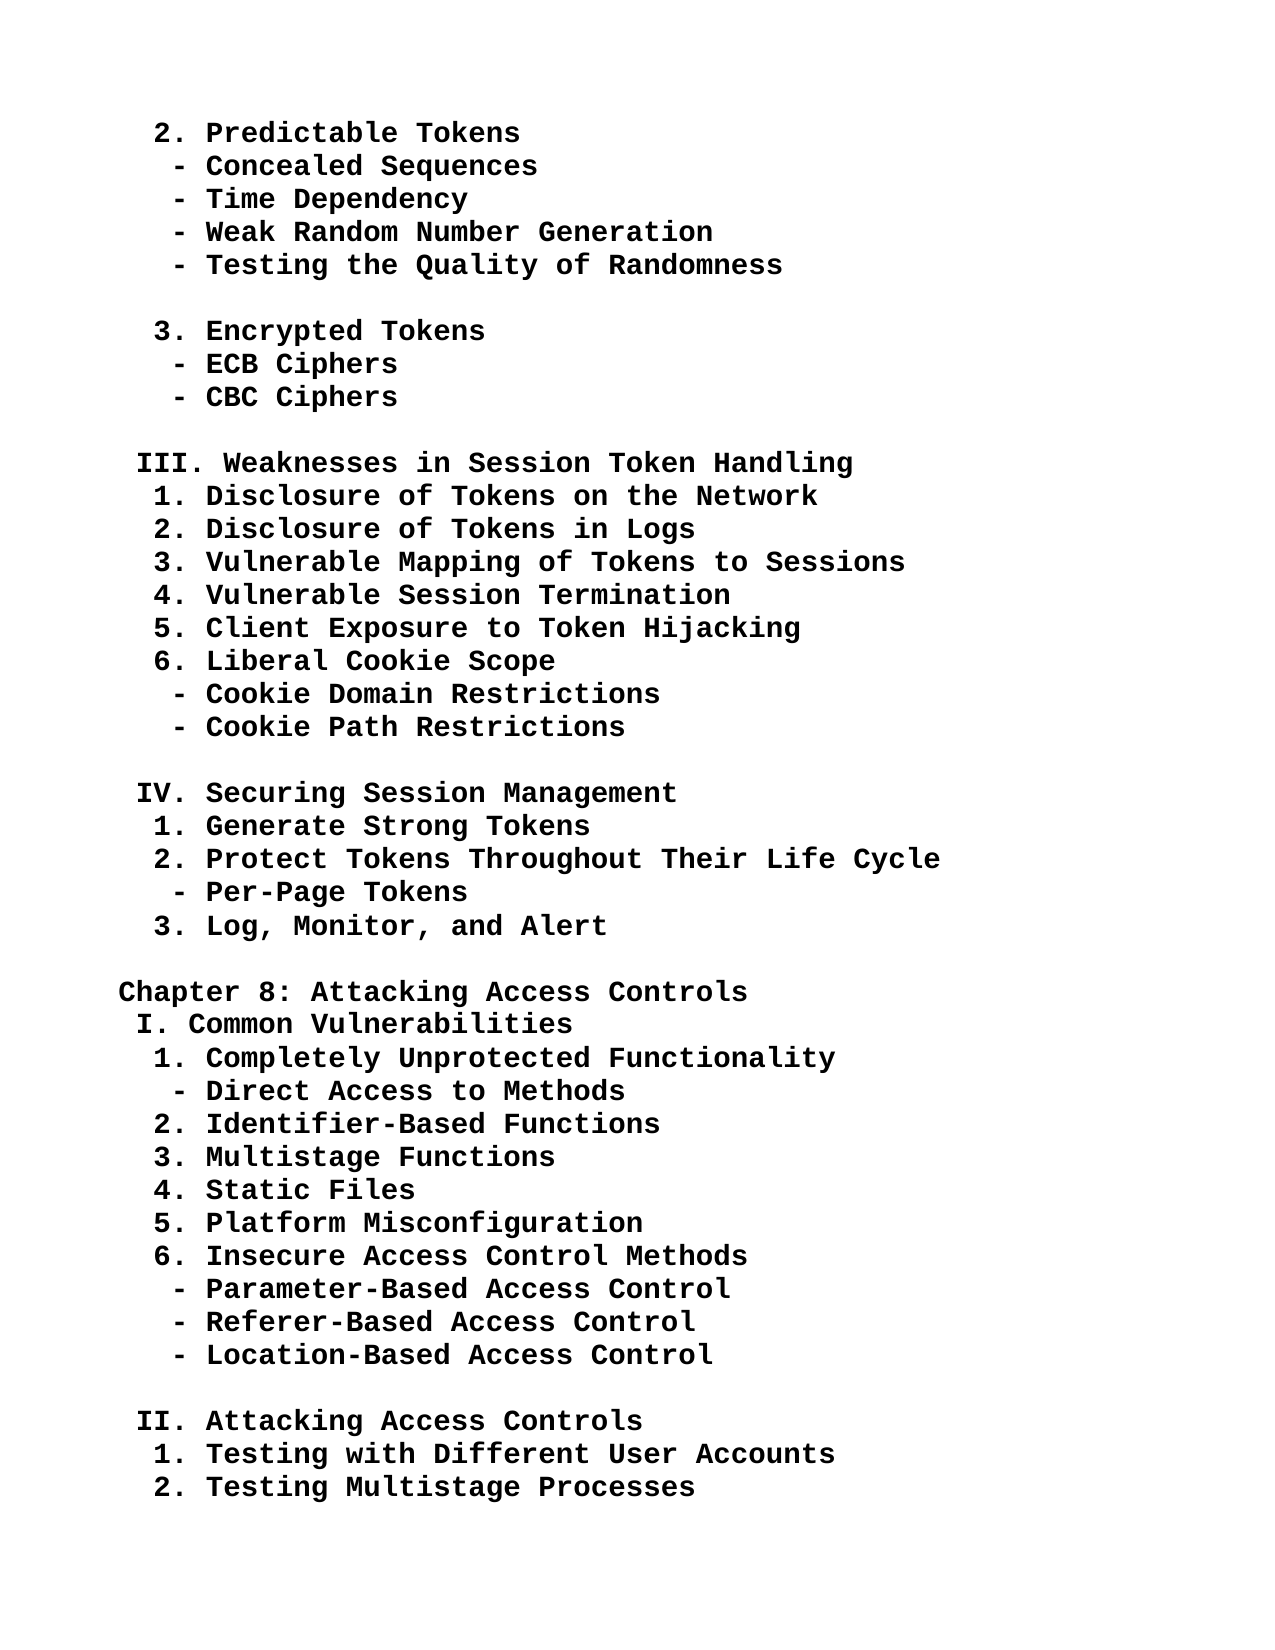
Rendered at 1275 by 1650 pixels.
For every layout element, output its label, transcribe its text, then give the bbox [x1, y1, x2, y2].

text - Cookie Domain Restrictions [118, 679, 1157, 712]
text 3. Log, Monitor, and Alert [118, 911, 1157, 944]
text - Time Dependency [118, 184, 1157, 217]
text - Location-Based Access Control [118, 1340, 1157, 1373]
text 2. Protect Tokens Throughout Their Life Cycle [118, 844, 1157, 878]
text - Weak Random Number Generation [118, 217, 1157, 250]
text 1. Generate Strong Tokens [118, 812, 1157, 844]
text III. Weaknesses in Session Token Handling [118, 448, 1157, 481]
text 2. Predictable Tokens [118, 118, 1157, 151]
text - Cookie Path Restrictions [118, 712, 1157, 746]
text 5. Platform Misconfiguration [118, 1208, 1157, 1241]
text 6. Insecure Access Control Methods [118, 1241, 1157, 1274]
text 6. Liberal Cookie Scope [118, 646, 1157, 679]
text 3. Multistage Functions [118, 1142, 1157, 1175]
text Chapter 8: Attacking Access Controls [118, 977, 1157, 1010]
text - Concealed Sequences [118, 151, 1157, 184]
text - Direct Access to Methods [118, 1076, 1157, 1109]
text - Referer-Based Access Control [118, 1307, 1157, 1340]
text 1. Testing with Different User Accounts [118, 1439, 1157, 1472]
text 1. Completely Unprotected Functionality [118, 1043, 1157, 1076]
text - Testing the Quality of Randomness [118, 250, 1157, 283]
text 3. Vulnerable Mapping of Tokens to Sessions [118, 547, 1157, 580]
text 4. Static Files [118, 1175, 1157, 1208]
text IV. Securing Session Management [118, 778, 1157, 812]
text 4. Vulnerable Session Termination [118, 580, 1157, 613]
text II. Attacking Access Controls [118, 1406, 1157, 1439]
text 2. Testing Multistage Processes [118, 1472, 1157, 1505]
text 3. Encrypted Tokens [118, 316, 1157, 349]
text 1. Disclosure of Tokens on the Network [118, 481, 1157, 514]
text I. Common Vulnerabilities [118, 1010, 1157, 1043]
text 5. Client Exposure to Token Hijacking [118, 613, 1157, 646]
text - Parameter-Based Access Control [118, 1274, 1157, 1307]
text - ECB Ciphers [118, 349, 1157, 382]
text 2. Identifier-Based Functions [118, 1109, 1157, 1142]
text - Per-Page Tokens [118, 878, 1157, 911]
text 2. Disclosure of Tokens in Logs [118, 514, 1157, 547]
text - CBC Ciphers [118, 382, 1157, 415]
